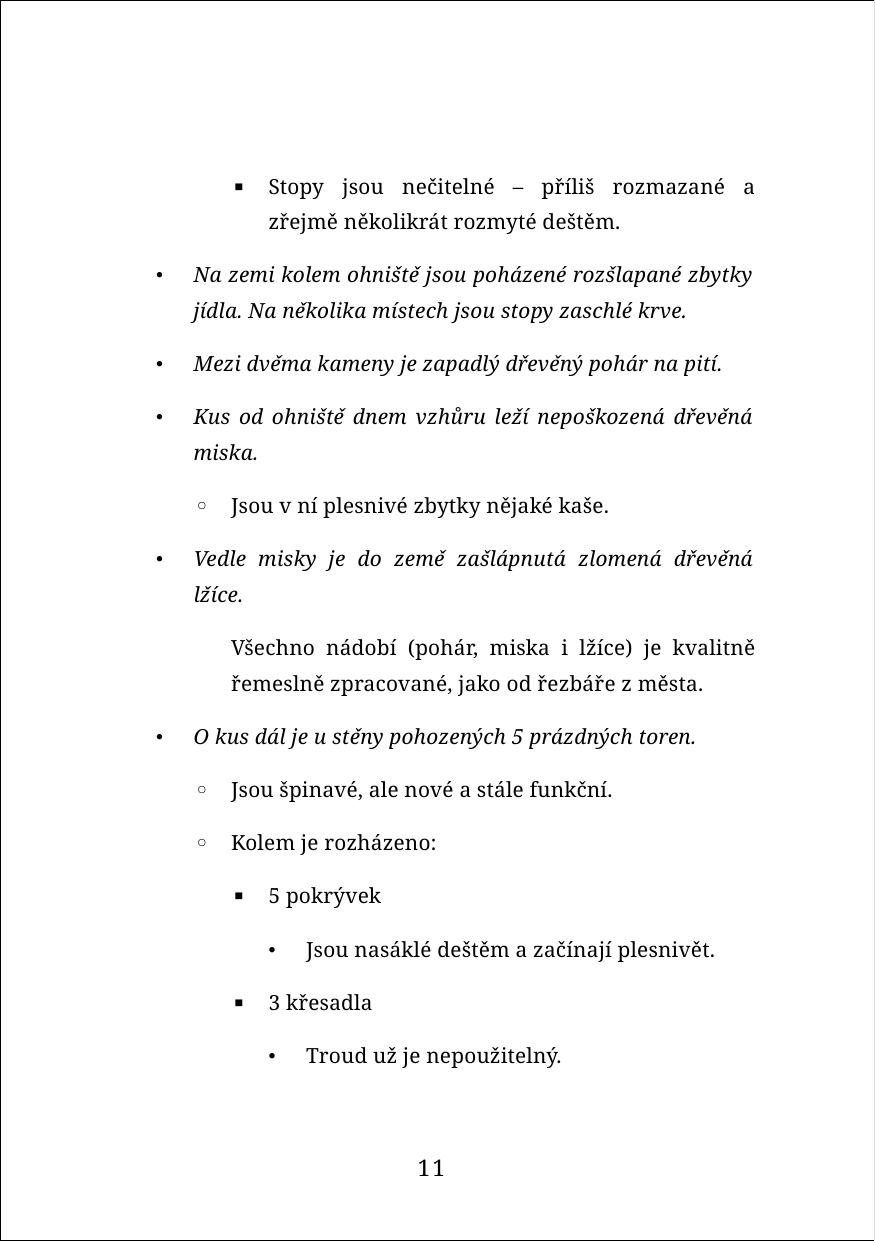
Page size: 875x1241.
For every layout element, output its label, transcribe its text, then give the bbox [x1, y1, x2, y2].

list Mezi dvěma kameny je zapadlý dřevěný pohár na pití. [156, 349, 756, 378]
list Stopy jsou nečitelné – příliš rozmazané a zřejmě několikrát rozmyté deštěm. [231, 172, 756, 236]
list Všechno nádobí (pohár, miska i lžíce) je kvalitně řemeslně zpracované, jako od řezbáře z města. [193, 633, 756, 697]
list Jsou v ní plesnivé zbytky nějaké kaše. [193, 491, 756, 520]
list Kolem je rozházeno: [193, 828, 756, 857]
list Jsou nasáklé deštěm a začínají plesnivět. [268, 935, 756, 963]
list Kus od ohniště dnem vzhůru leží nepoškozená dřevěná miska. [156, 402, 756, 466]
list Vedle misky je do země zašlápnutá zlomená dřevěná lžíce. [156, 544, 756, 608]
list O kus dál je u stěny pohozených 5 prázdných toren. [156, 722, 756, 750]
list 3 křesadla [231, 988, 756, 1017]
list 5 pokrývek [231, 882, 756, 910]
list Na zemi kolem ohniště jsou poházené rozšlapané zbytky jídla. Na několika místech jsou stopy zaschlé krve. [156, 261, 756, 324]
list Troud už je nepoužitelný. [268, 1041, 756, 1070]
list Jsou špinavé, ale nové a stále funkční. [193, 775, 756, 804]
